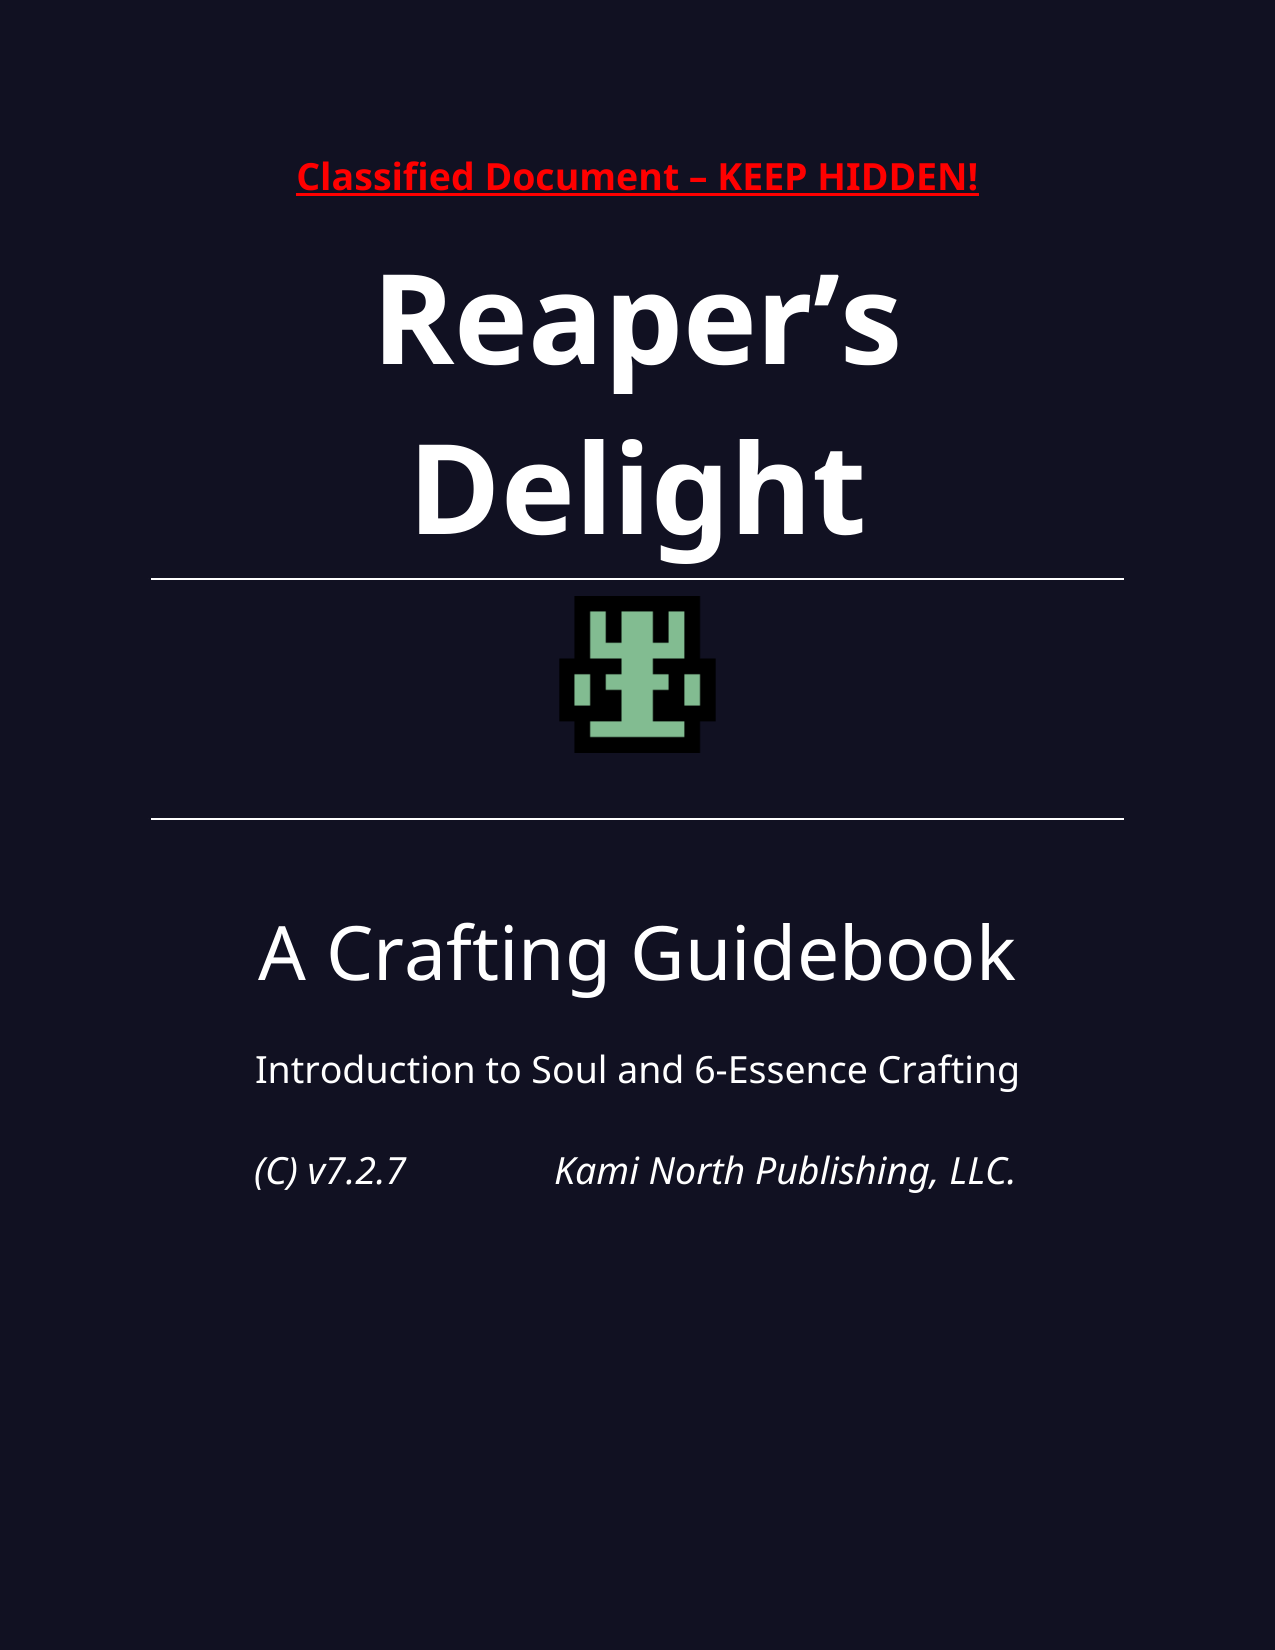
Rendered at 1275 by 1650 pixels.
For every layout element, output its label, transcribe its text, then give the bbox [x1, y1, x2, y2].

table_header [151, 580, 1124, 818]
picture [559, 596, 716, 753]
title A Crafting Guidebook [150, 900, 1125, 1002]
text Introduction to Soul and 6-Essence Crafting [150, 1044, 1125, 1095]
title Reaper’s Delight [150, 231, 1125, 571]
text (C) v7.2.7 Kami North Publishing, LLC. [150, 1144, 1125, 1195]
